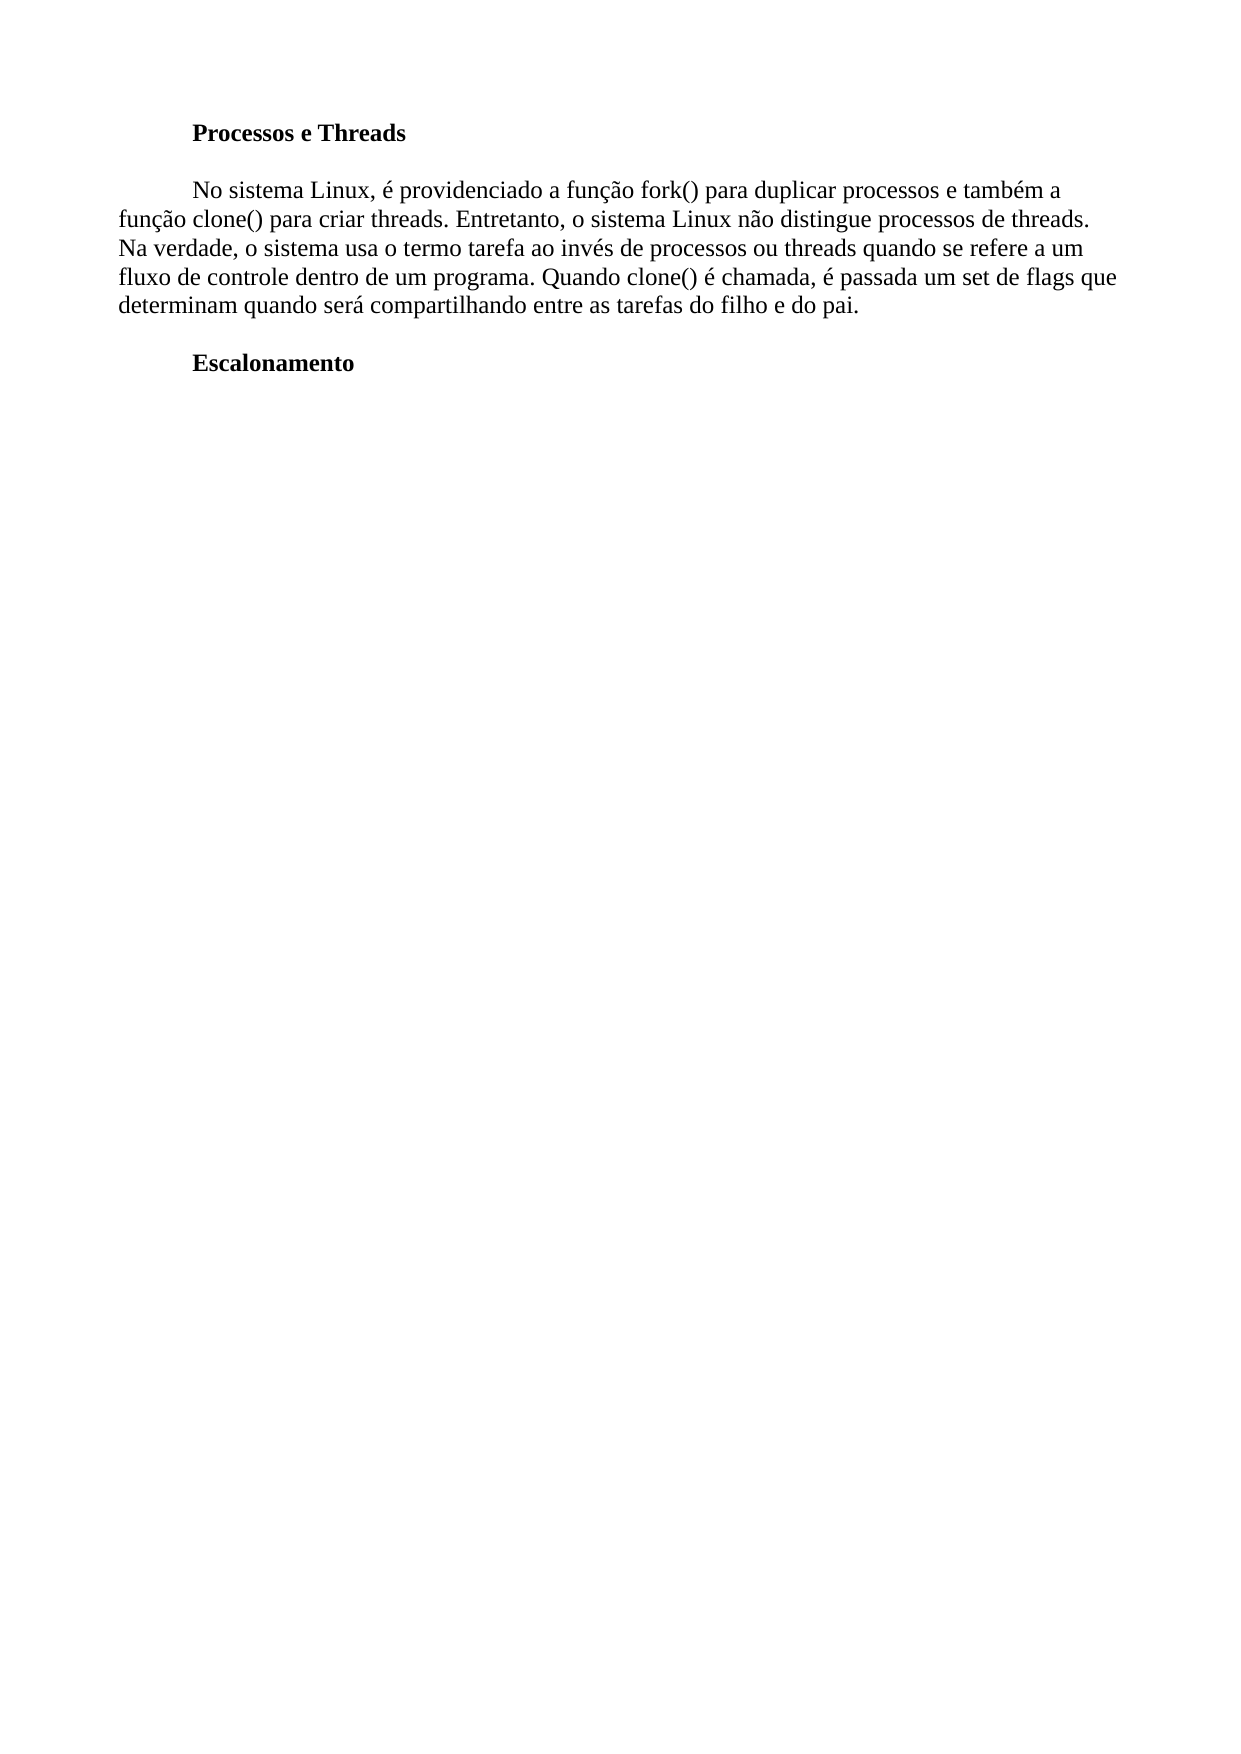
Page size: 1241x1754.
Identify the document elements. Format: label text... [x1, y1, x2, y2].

text Escalonamento [118, 348, 1122, 377]
text Processos e Threads [118, 118, 1122, 147]
text No sistema Linux, é providenciado a função fork() para duplicar processos e também a função clone() para criar threads. Entretanto, o sistema Linux não distingue processos de threads. Na verdade, o sistema usa o termo tarefa ao invés de processos ou threads quando se refere a um fluxo de controle dentro de um programa. Quando clone() é chamada, é passada um set de flags que determinam quando será compartilhando entre as tarefas do filho e do pai. [118, 176, 1122, 319]
